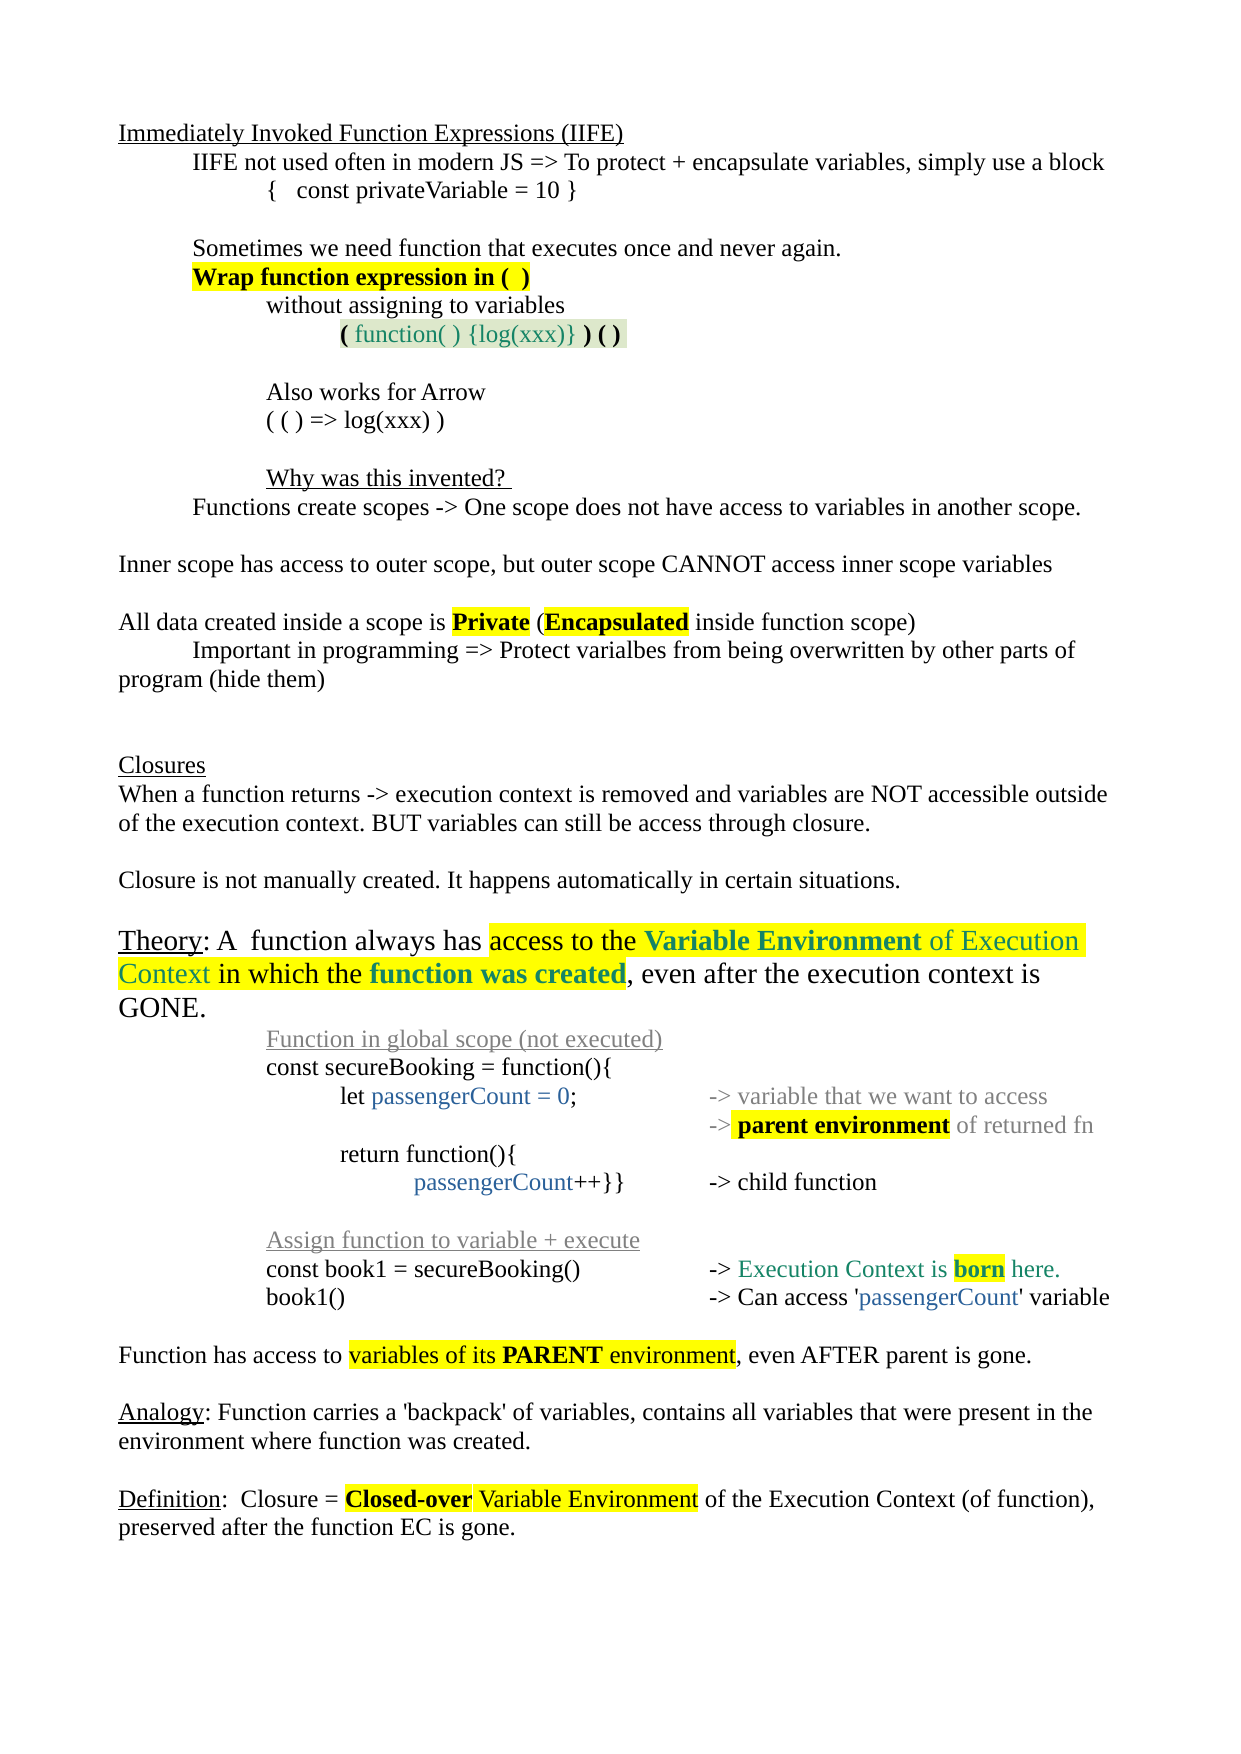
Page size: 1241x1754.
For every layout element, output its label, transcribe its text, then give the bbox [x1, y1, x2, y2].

text Inner scope has access to outer scope, but outer scope CANNOT access inner scope variables [118, 549, 1122, 578]
text All data created inside a scope is Private (Encapsulated inside function scope) [118, 607, 1122, 636]
text Analogy: Function carries a 'backpack' of variables, contains all variables that were present in the environment where function was created. [118, 1397, 1122, 1455]
text Function in global scope (not executed) [118, 1024, 1122, 1052]
text const book1 = secureBooking() -> Execution Context is born here. [118, 1254, 1122, 1282]
text return function(){ [118, 1139, 1122, 1167]
text Immediately Invoked Function Expressions (IIFE) [118, 118, 1122, 147]
text Assign function to variable + execute [118, 1225, 1122, 1254]
text Theory: A function always has access to the Variable Environment of Execution Context in which the function was created, even after the execution context is GONE. [118, 923, 1122, 1024]
text Definition: Closure = Closed-over Variable Environment of the Execution Context (of function), preserved after the function EC is gone. [118, 1484, 1122, 1541]
text Why was this invented? [118, 463, 1122, 492]
text Closure is not manually created. It happens automatically in certain situations. [118, 866, 1122, 894]
text passengerCount++}} -> child function [118, 1167, 1122, 1196]
text book1() -> Can access 'passengerCount' variable [118, 1282, 1122, 1311]
text Function has access to variables of its PARENT environment, even AFTER parent is gone. [118, 1340, 1122, 1369]
text let passengerCount = 0; -> variable that we want to access [118, 1081, 1122, 1110]
text IIFE not used often in modern JS => To protect + encapsulate variables, simply use a block [118, 147, 1122, 176]
text -> parent environment of returned fn [118, 1110, 1122, 1139]
text Sometimes we need function that executes once and never again. [118, 233, 1122, 262]
text { const privateVariable = 10 } [118, 176, 1122, 204]
text without assigning to variables [118, 291, 1122, 319]
text const secureBooking = function(){ [118, 1052, 1122, 1081]
text When a function returns -> execution context is removed and variables are NOT accessible outside of the execution context. BUT variables can still be access through closure. [118, 779, 1122, 837]
text Also works for Arrow [118, 377, 1122, 406]
text Wrap function expression in ( ) [118, 262, 1122, 291]
text Functions create scopes -> One scope does not have access to variables in another scope. [118, 492, 1122, 521]
text Important in programming => Protect varialbes from being overwritten by other parts of program (hide them) [118, 636, 1122, 693]
text Closures [118, 751, 1122, 779]
text ( function( ) {log(xxx)} ) ( ) [118, 319, 1122, 348]
text ( ( ) => log(xxx) ) [118, 406, 1122, 434]
